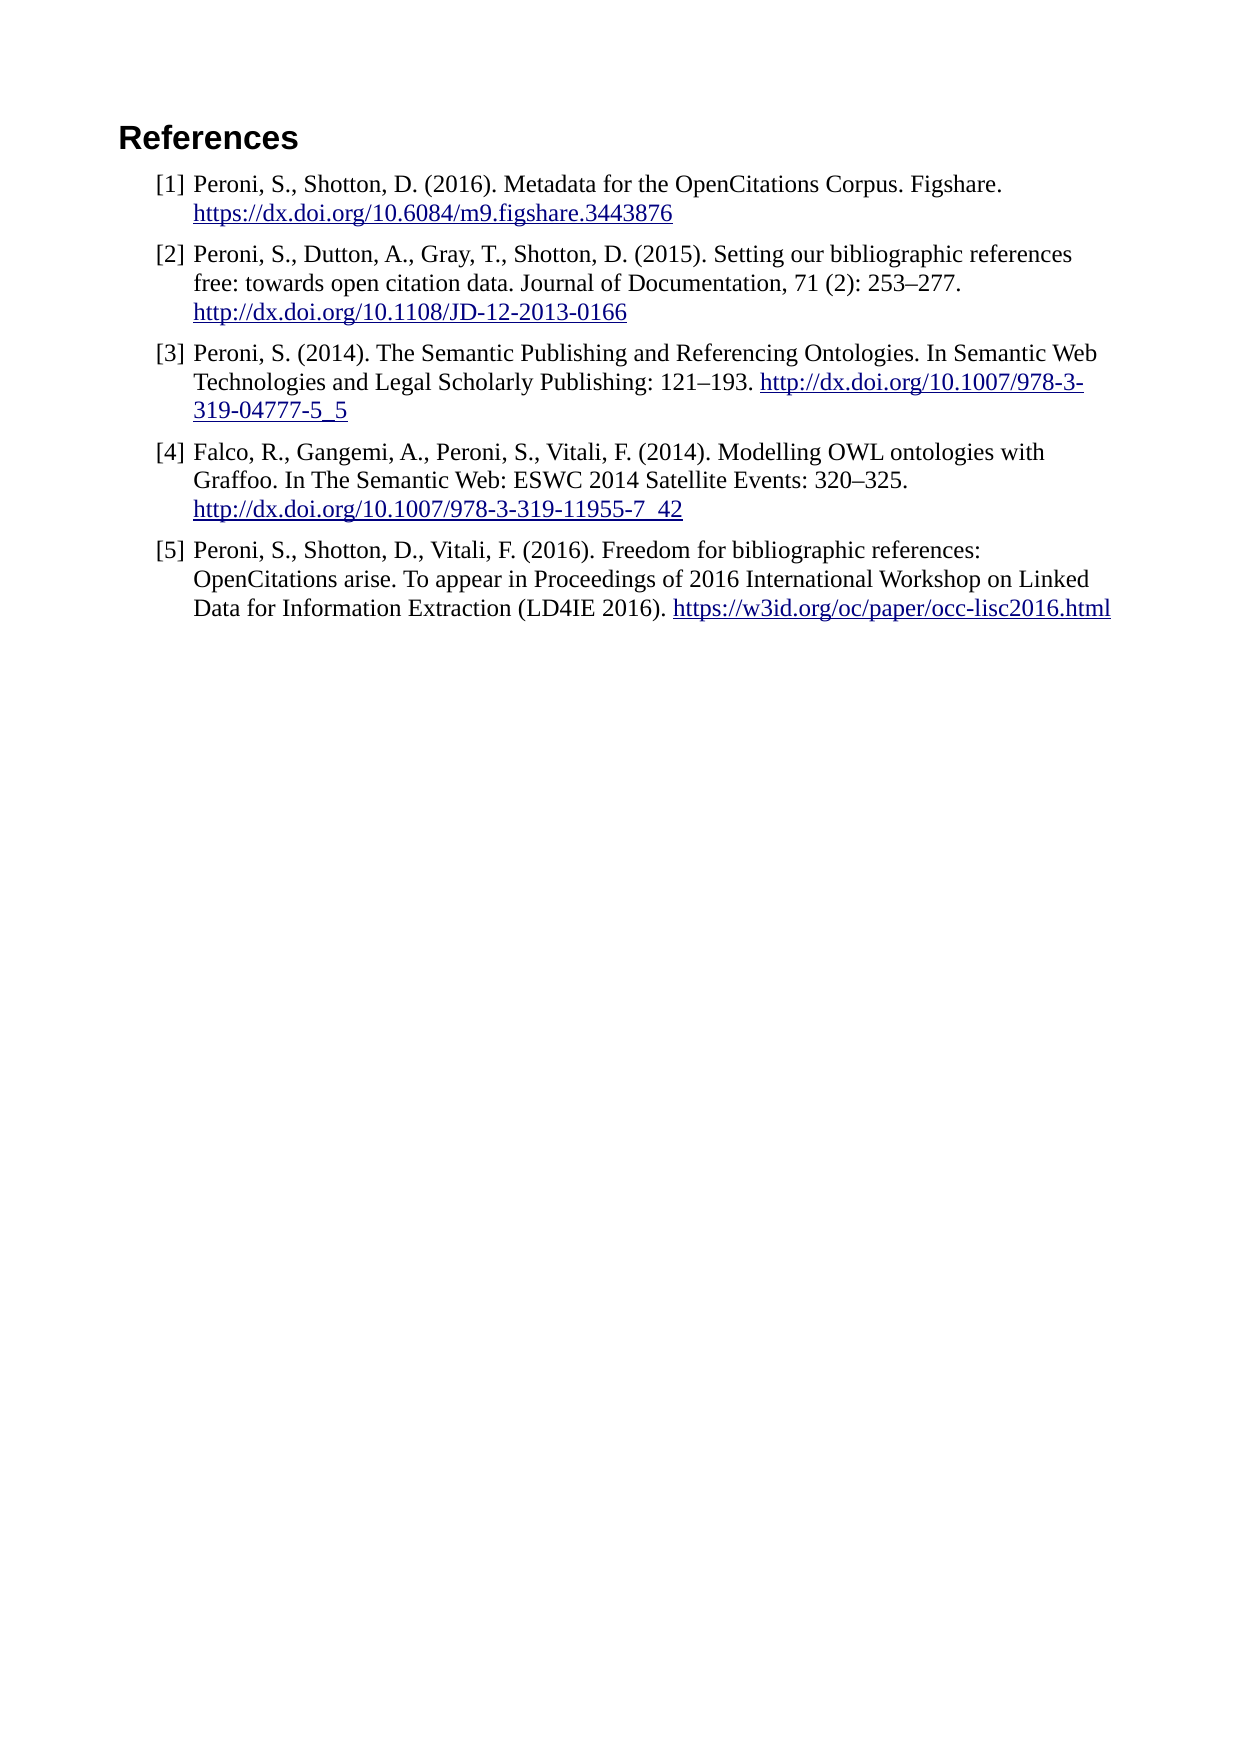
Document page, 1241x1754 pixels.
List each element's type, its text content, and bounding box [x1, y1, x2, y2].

list Peroni, S. (2014). The Semantic Publishing and Referencing Ontologies. In Semantic Web Technologies and Legal Scholarly Publishing: 121–193. http://dx.doi.org/10.1007/978-3-319-04777-5_5 [156, 338, 1122, 424]
list Peroni, S., Shotton, D., Vitali, F. (2016). Freedom for bibliographic references: OpenCitations arise. To appear in Proceedings of 2016 International Workshop on Linked Data for Information Extraction (LD4IE 2016). https://w3id.org/oc/paper/occ-lisc2016.html [156, 536, 1122, 622]
list Peroni, S., Dutton, A., Gray, T., Shotton, D. (2015). Setting our bibliographic references free: towards open citation data. Journal of Documentation, 71 (2): 253–277. http://dx.doi.org/10.1108/JD-12-2013-0166 [156, 239, 1122, 326]
list Peroni, S., Shotton, D. (2016). Metadata for the OpenCitations Corpus. Figshare. https://dx.doi.org/10.6084/m9.figshare.3443876 [156, 169, 1122, 227]
subtitle References [118, 118, 1122, 157]
list Falco, R., Gangemi, A., Peroni, S., Vitali, F. (2014). Modelling OWL ontologies with Graffoo. In The Semantic Web: ESWC 2014 Satellite Events: 320–325. http://dx.doi.org/10.1007/978-3-319-11955-7_42 [156, 437, 1122, 523]
